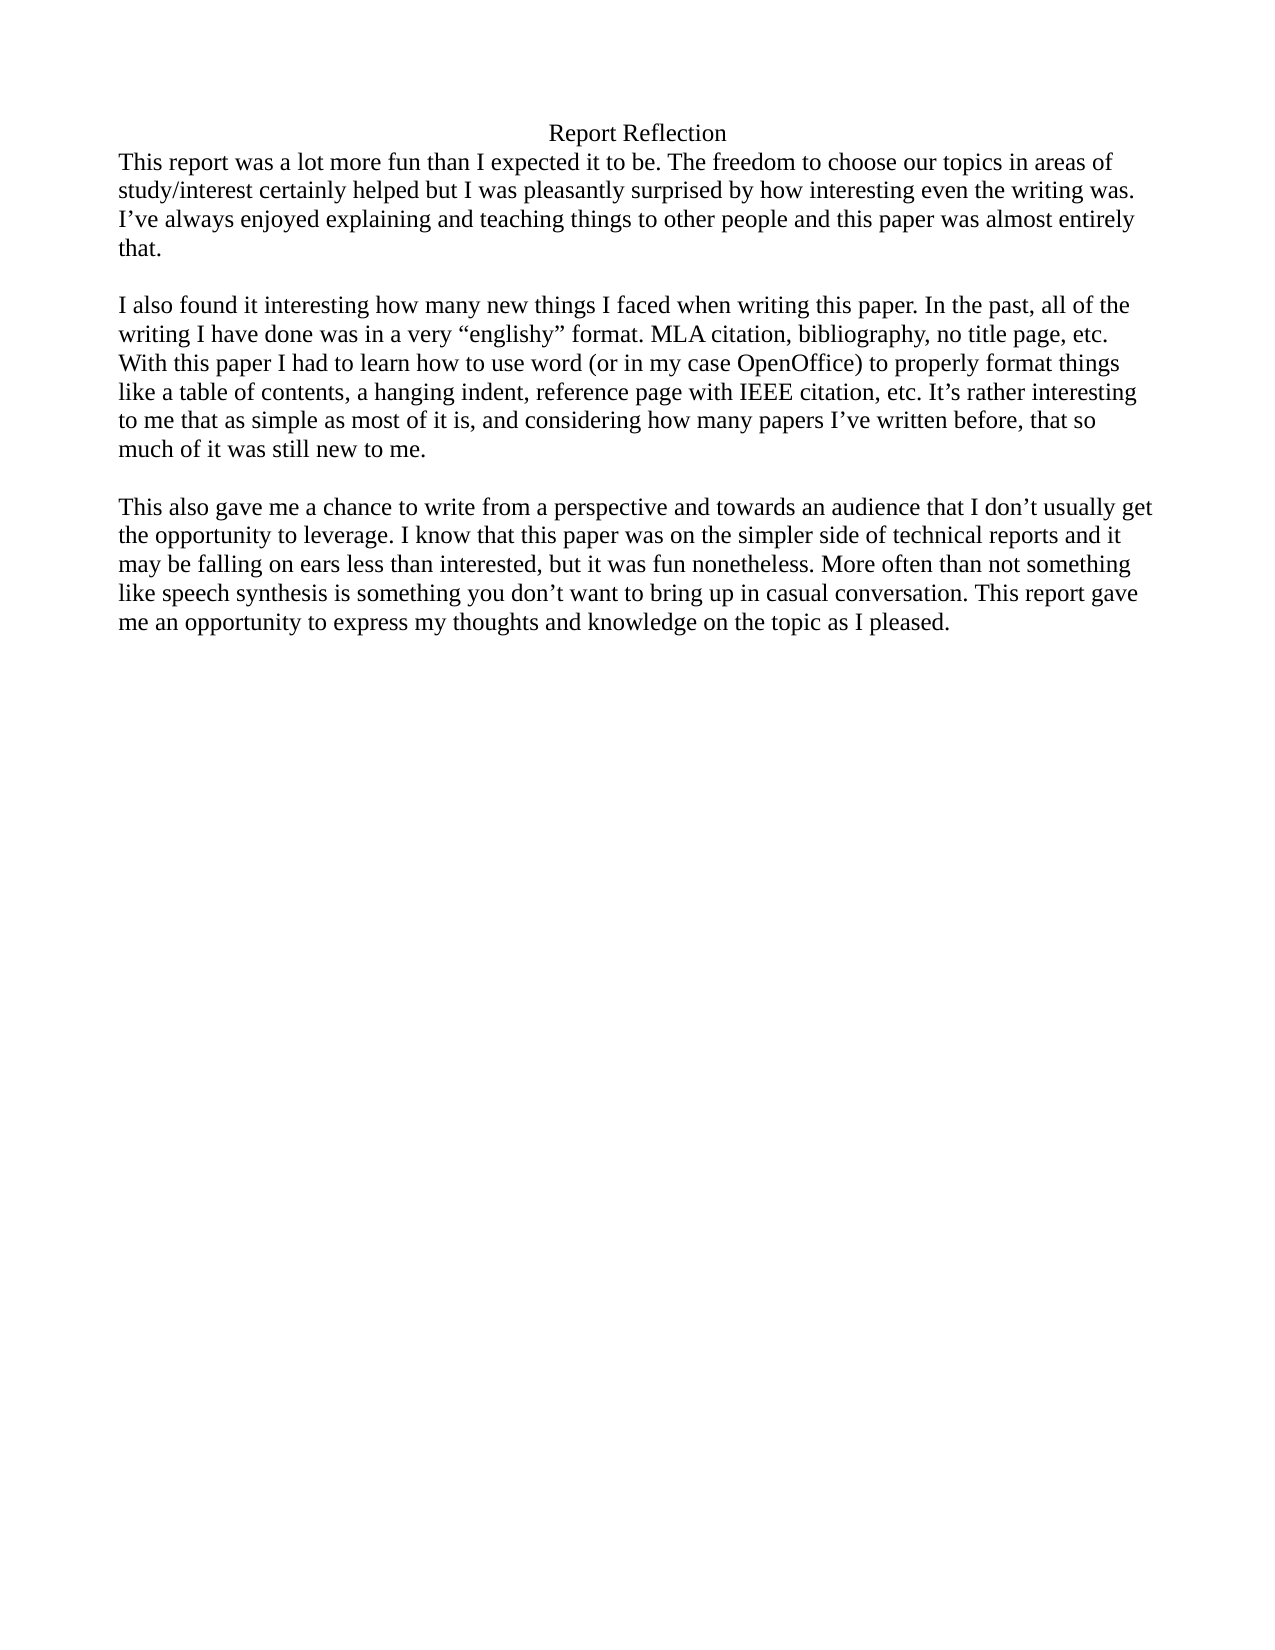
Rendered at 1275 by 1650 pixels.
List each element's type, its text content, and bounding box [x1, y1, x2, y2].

text This report was a lot more fun than I expected it to be. The freedom to choose our topics in areas of study/interest certainly helped but I was pleasantly surprised by how interesting even the writing was. I’ve always enjoyed explaining and teaching things to other people and this paper was almost entirely that. [118, 147, 1157, 262]
text Report Reflection [118, 118, 1157, 147]
text This also gave me a chance to write from a perspective and towards an audience that I don’t usually get the opportunity to leverage. I know that this paper was on the simpler side of technical reports and it may be falling on ears less than interested, but it was fun nonetheless. More often than not something like speech synthesis is something you don’t want to bring up in casual conversation. This report gave me an opportunity to express my thoughts and knowledge on the topic as I pleased. [118, 492, 1157, 636]
text I also found it interesting how many new things I faced when writing this paper. In the past, all of the writing I have done was in a very “englishy” format. MLA citation, bibliography, no title page, etc. With this paper I had to learn how to use word (or in my case OpenOffice) to properly format things like a table of contents, a hanging indent, reference page with IEEE citation, etc. It’s rather interesting to me that as simple as most of it is, and considering how many papers I’ve written before, that so much of it was still new to me. [118, 291, 1157, 463]
